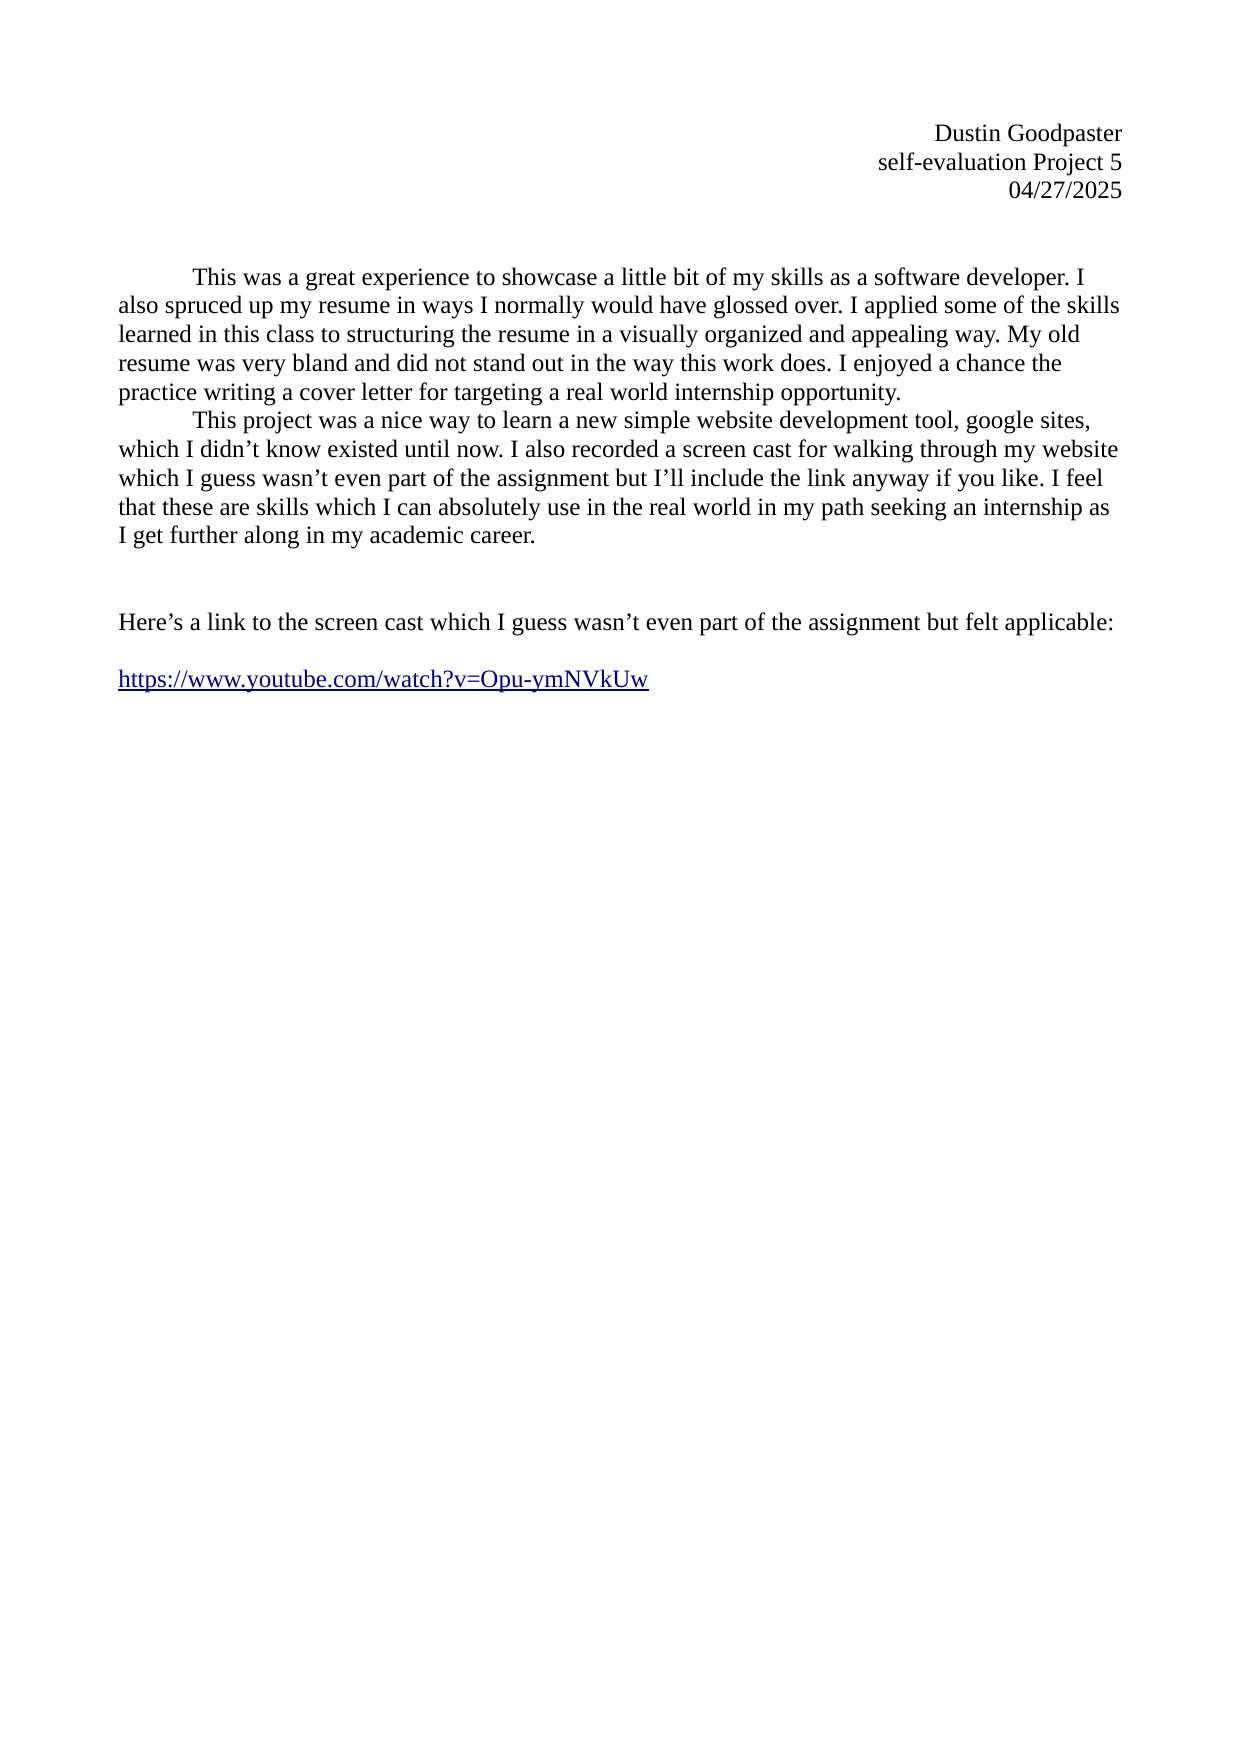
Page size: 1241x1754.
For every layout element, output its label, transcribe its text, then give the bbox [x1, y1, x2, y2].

text Here’s a link to the screen cast which I guess wasn’t even part of the assignment but felt applicable: [118, 607, 1122, 636]
text This was a great experience to showcase a little bit of my skills as a software developer. I also spruced up my resume in ways I normally would have glossed over. I applied some of the skills learned in this class to structuring the resume in a visually organized and appealing way. My old resume was very bland and did not stand out in the way this work does. I enjoyed a chance the practice writing a cover letter for targeting a real world internship opportunity. [118, 262, 1122, 406]
text Dustin Goodpaster [118, 118, 1122, 147]
text self-evaluation Project 5 [118, 147, 1122, 176]
text 04/27/2025 [118, 176, 1122, 204]
text https://www.youtube.com/watch?v=Opu-ymNVkUw [118, 664, 1122, 693]
text This project was a nice way to learn a new simple website development tool, google sites, which I didn’t know existed until now. I also recorded a screen cast for walking through my website which I guess wasn’t even part of the assignment but I’ll include the link anyway if you like. I feel that these are skills which I can absolutely use in the real world in my path seeking an internship as I get further along in my academic career. [118, 406, 1122, 549]
